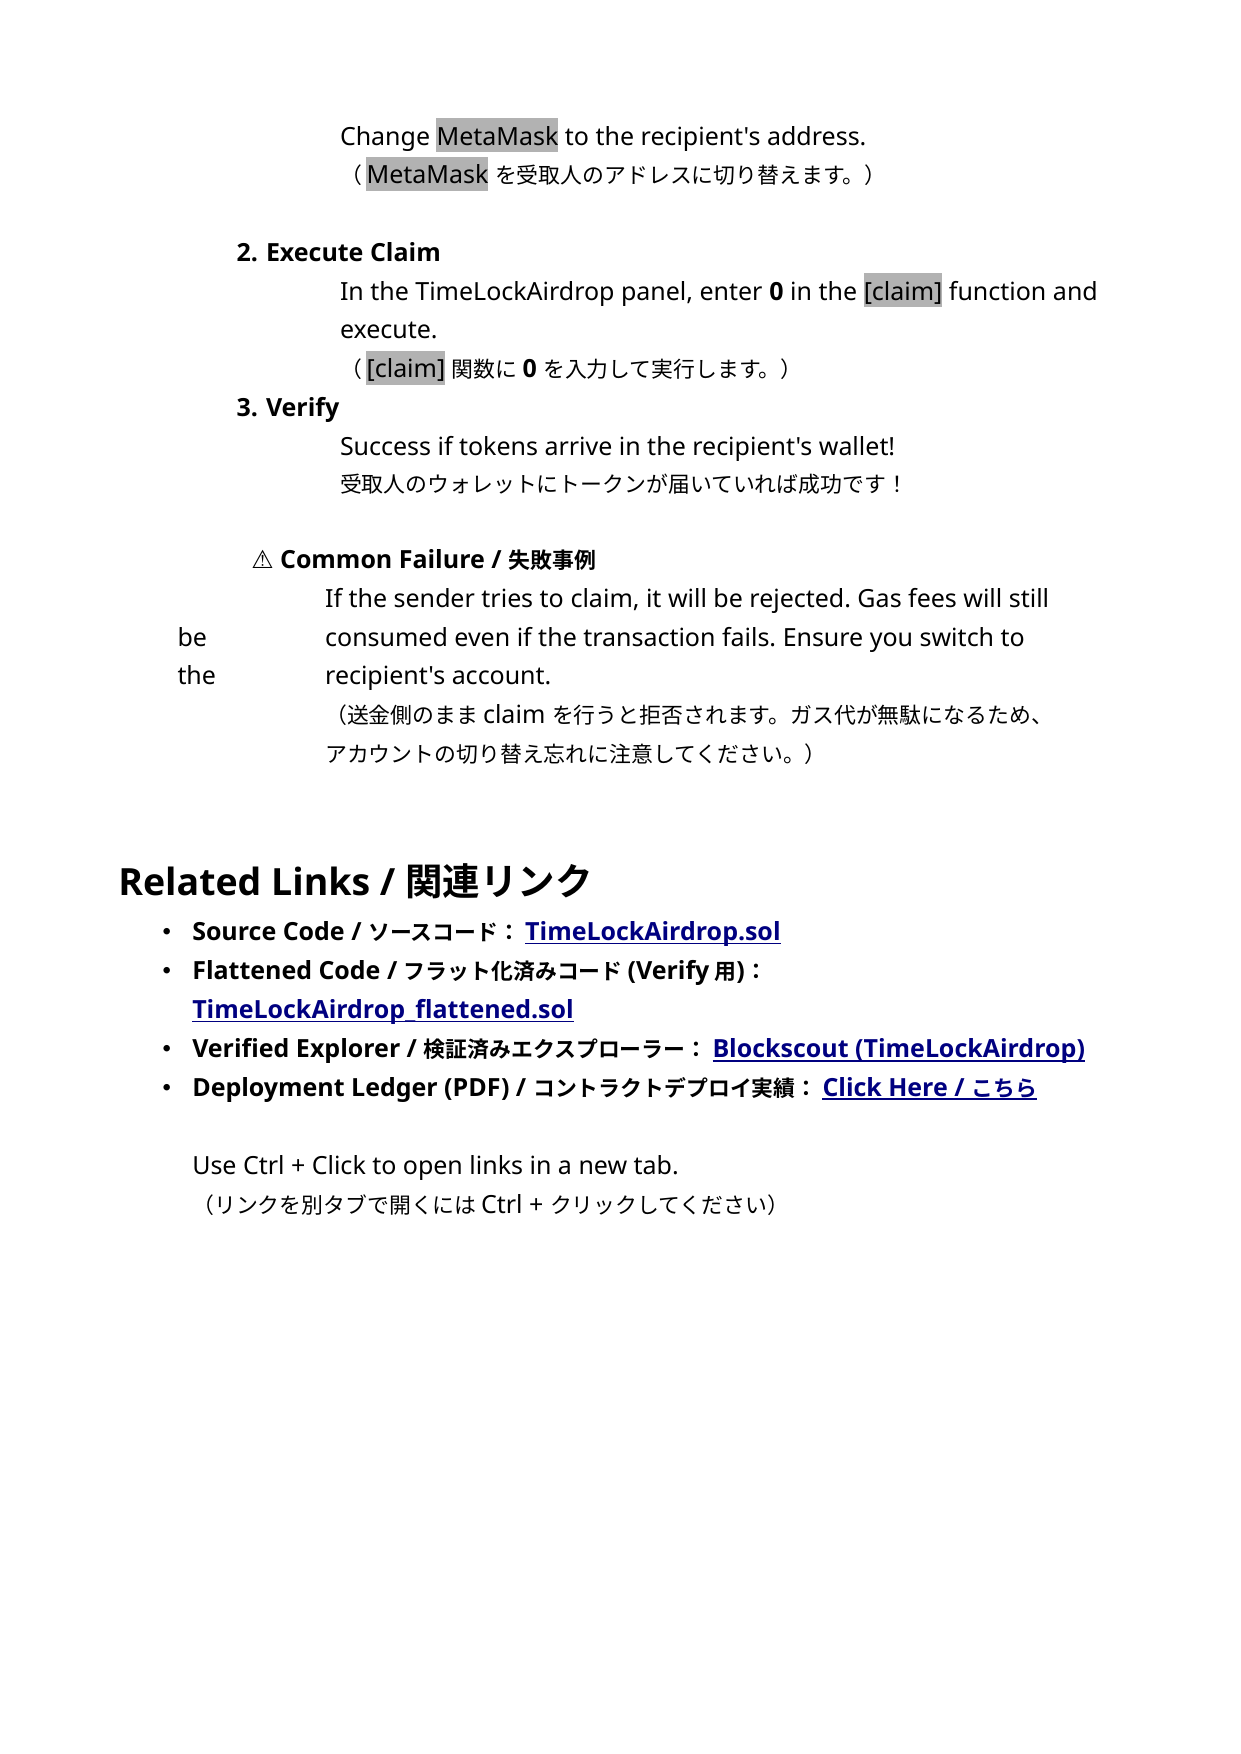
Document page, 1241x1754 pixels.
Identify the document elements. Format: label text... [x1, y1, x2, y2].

text （リンクを別タブで開くにはCtrl + クリックしてください） [118, 1187, 1063, 1221]
list Execute Claim [236, 234, 1122, 268]
list 受取人のウォレットにトークンが届いていれば成功です！ [310, 467, 1122, 498]
list Verified Explorer / 検証済みエクスプローラー： Blockscout (TimeLockAirdrop) [162, 1031, 1122, 1065]
text （送金側のまま claim を行うと拒否されます。ガス代が無駄になるため、 アカウントの切り替え忘れに注意してください。） [177, 697, 1063, 769]
text ⚠️ Common Failure / 失敗事例 [177, 542, 1063, 576]
list （ [claim] 関数に 0 を入力して実行します。） [310, 351, 1122, 385]
list Success if tokens arrive in the recipient's wallet! [310, 428, 1122, 462]
text Use Ctrl + Click to open links in a new tab. [118, 1148, 1063, 1182]
list Change MetaMask to the recipient's address. [310, 118, 1122, 152]
subtitle Related Links / 関連リンク [118, 852, 1122, 906]
list Verify [236, 389, 1122, 423]
list Source Code / ソースコード： TimeLockAirdrop.sol [162, 914, 1122, 948]
text If the sender tries to claim, it will be rejected. Gas fees will still be consumed even if the transaction fails. Ensure you switch to the recipient's account. [177, 580, 1063, 692]
list （ MetaMask を受取人のアドレスに切り替えます。） [310, 157, 1122, 191]
list Deployment Ledger (PDF) / コントラクトデプロイ実績： Click Here / こちら [162, 1069, 1122, 1104]
list In the TimeLockAirdrop panel, enter 0 in the [claim] function and execute. [310, 273, 1122, 346]
list Flattened Code / フラット化済みコード (Verify用)：TimeLockAirdrop_flattened.sol [162, 952, 1122, 1026]
